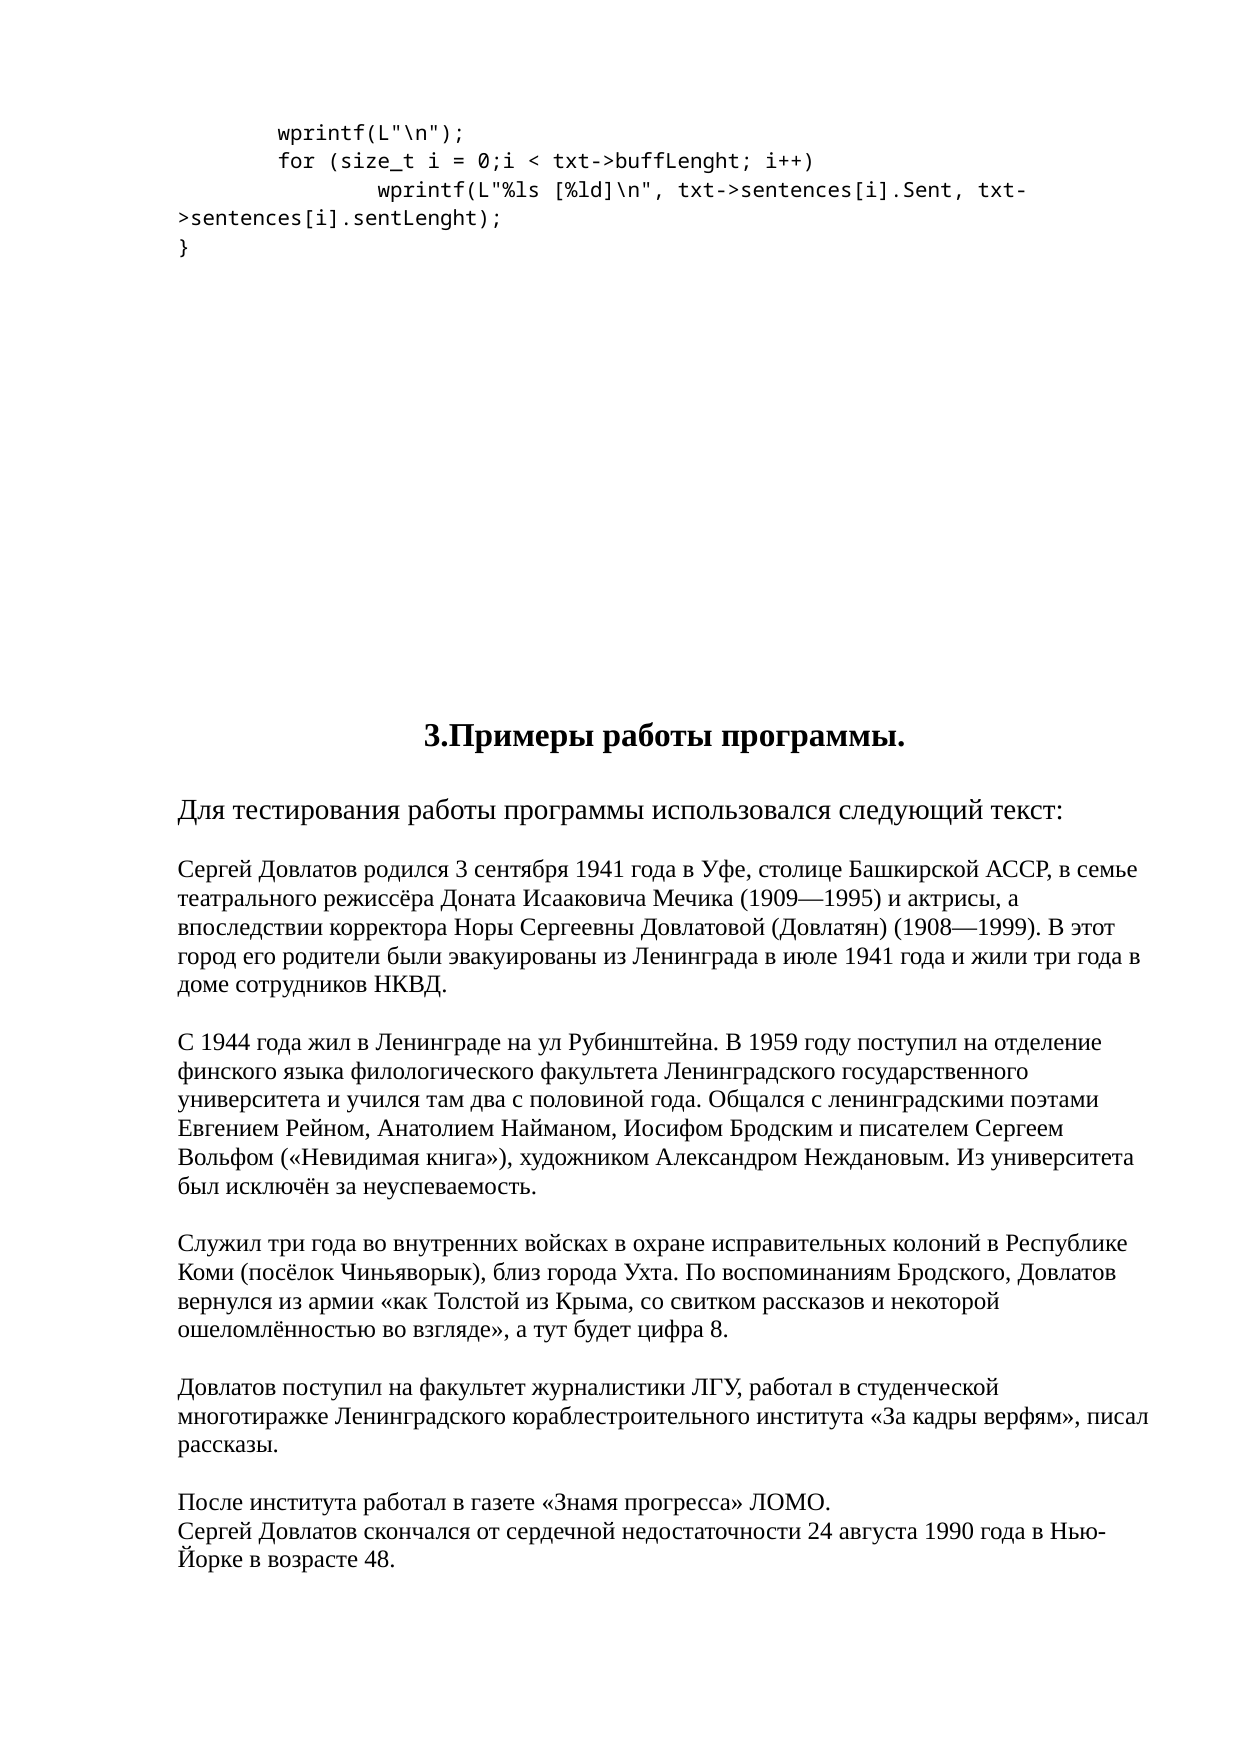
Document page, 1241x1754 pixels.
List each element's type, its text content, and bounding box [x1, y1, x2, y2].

text 3.Примеры работы программы. [177, 716, 1152, 754]
text После института работал в газете «Знамя прогресса» ЛОМО. [177, 1487, 1152, 1516]
text wprintf(L"\n"); [177, 118, 1152, 147]
text С 1944 года жил в Ленинграде на ул Рубинштейна. В 1959 году поступил на отделение финского языка филологического факультета Ленинградского государственного университета и учился там два с половиной года. Общался с ленинградскими поэтами Евгением Рейном, Анатолием Найманом, Иосифом Бродским и писателем Сергеем Вольфом («Невидимая книга»), художником Александром Неждановым. Из университета был исключён за неуспеваемость. [177, 1027, 1152, 1199]
text } [177, 232, 1152, 260]
text Служил три года во внутренних войсках в охране исправительных колоний в Республике Коми (посёлок Чиньяворык), близ города Ухта. По воспоминаниям Бродского, Довлатов вернулся из армии «как Толстой из Крыма, со свитком рассказов и некоторой ошеломлённостью во взгляде», а тут будет цифра 8. [177, 1228, 1152, 1343]
text wprintf(L"%ls [%ld]\n", txt->sentences[i].Sent, txt->sentences[i].sentLenght); [177, 175, 1152, 232]
text Сергей Довлатов родился 3 сентября 1941 года в Уфе, столице Башкирской АССР, в семье театрального режиссёра Доната Исааковича Мечика (1909—1995) и актрисы, а впоследствии корректора Норы Сергеевны Довлатовой (Довлатян) (1908—1999). В этот город его родители были эвакуированы из Ленинграда в июле 1941 года и жили три года в доме сотрудников НКВД. [177, 854, 1152, 998]
text Сергей Довлатов скончался от сердечной недостаточности 24 августа 1990 года в Нью-Йорке в возрасте 48. [177, 1516, 1152, 1573]
text for (size_t i = 0;i < txt->buffLenght; i++) [177, 147, 1152, 175]
text Довлатов поступил на факультет журналистики ЛГУ, работал в студенческой многотиражке Ленинградского кораблестроительного института «За кадры верфям», писал рассказы. [177, 1372, 1152, 1458]
text Для тестирования работы программы использовался следующий текст: [177, 792, 1152, 826]
